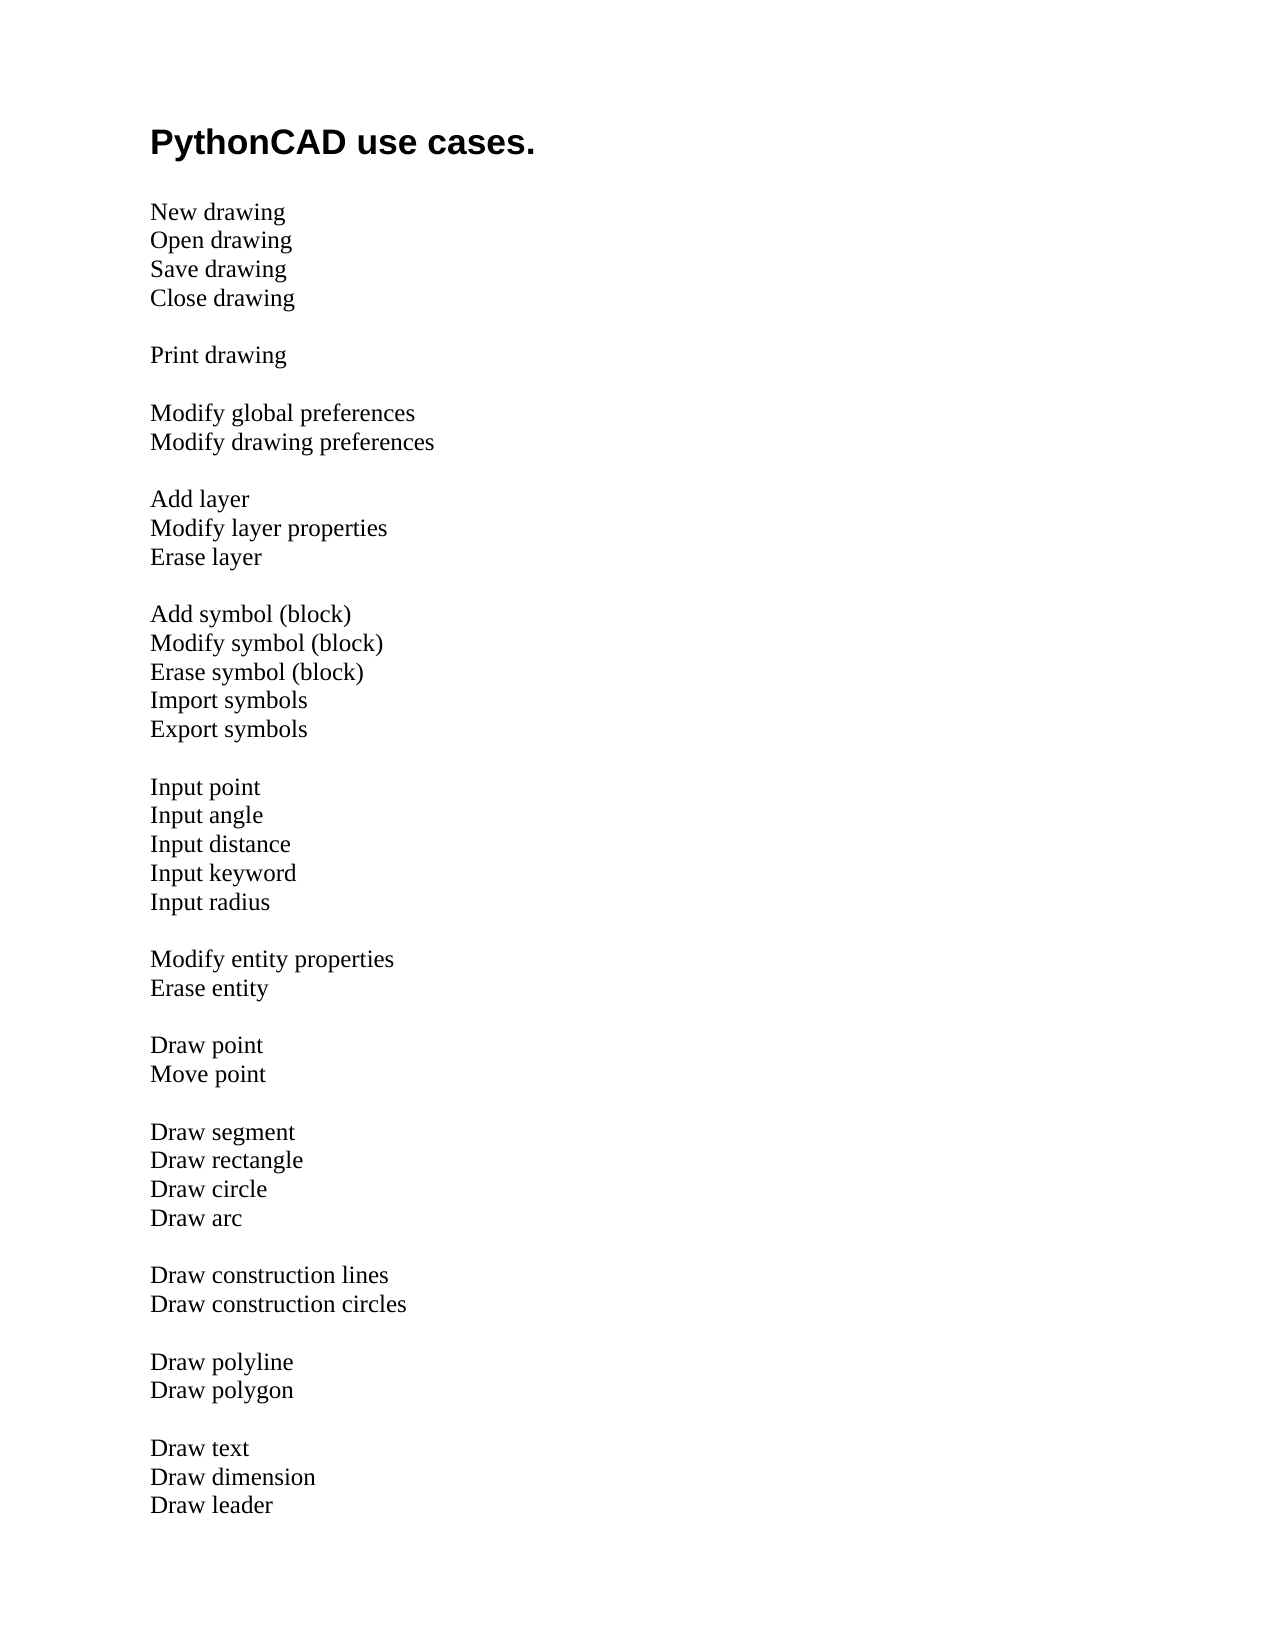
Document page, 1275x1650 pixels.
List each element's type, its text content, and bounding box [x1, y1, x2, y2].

text Draw rectangle [150, 1145, 1125, 1174]
text Modify drawing preferences [150, 427, 1125, 455]
text Save drawing [150, 254, 1125, 283]
text Draw arc [150, 1203, 1125, 1232]
text Draw polygon [150, 1375, 1125, 1404]
text Import symbols [150, 685, 1125, 714]
text Export symbols [150, 714, 1125, 743]
text Input point [150, 772, 1125, 800]
text Close drawing [150, 283, 1125, 312]
text Print drawing [150, 340, 1125, 369]
text Input angle [150, 800, 1125, 829]
text Erase symbol (block) [150, 657, 1125, 685]
text Draw circle [150, 1174, 1125, 1203]
subtitle PythonCAD use cases. [150, 121, 1125, 162]
text Add symbol (block) [150, 599, 1125, 628]
text Modify entity properties [150, 944, 1125, 973]
text Input distance [150, 829, 1125, 858]
text Input radius [150, 887, 1125, 915]
text Erase entity [150, 973, 1125, 1002]
text Draw polyline [150, 1347, 1125, 1375]
text Draw construction lines [150, 1260, 1125, 1289]
text Modify symbol (block) [150, 628, 1125, 657]
text Modify global preferences [150, 398, 1125, 427]
text Draw construction circles [150, 1289, 1125, 1318]
text Draw dimension [150, 1462, 1125, 1490]
text Draw text [150, 1433, 1125, 1462]
text Draw segment [150, 1117, 1125, 1145]
text Draw leader [150, 1490, 1125, 1519]
text Move point [150, 1059, 1125, 1088]
text Add layer [150, 484, 1125, 513]
text Input keyword [150, 858, 1125, 887]
text Modify layer properties [150, 513, 1125, 542]
text New drawing [150, 197, 1125, 225]
text Draw point [150, 1030, 1125, 1059]
text Erase layer [150, 542, 1125, 570]
text Open drawing [150, 225, 1125, 254]
